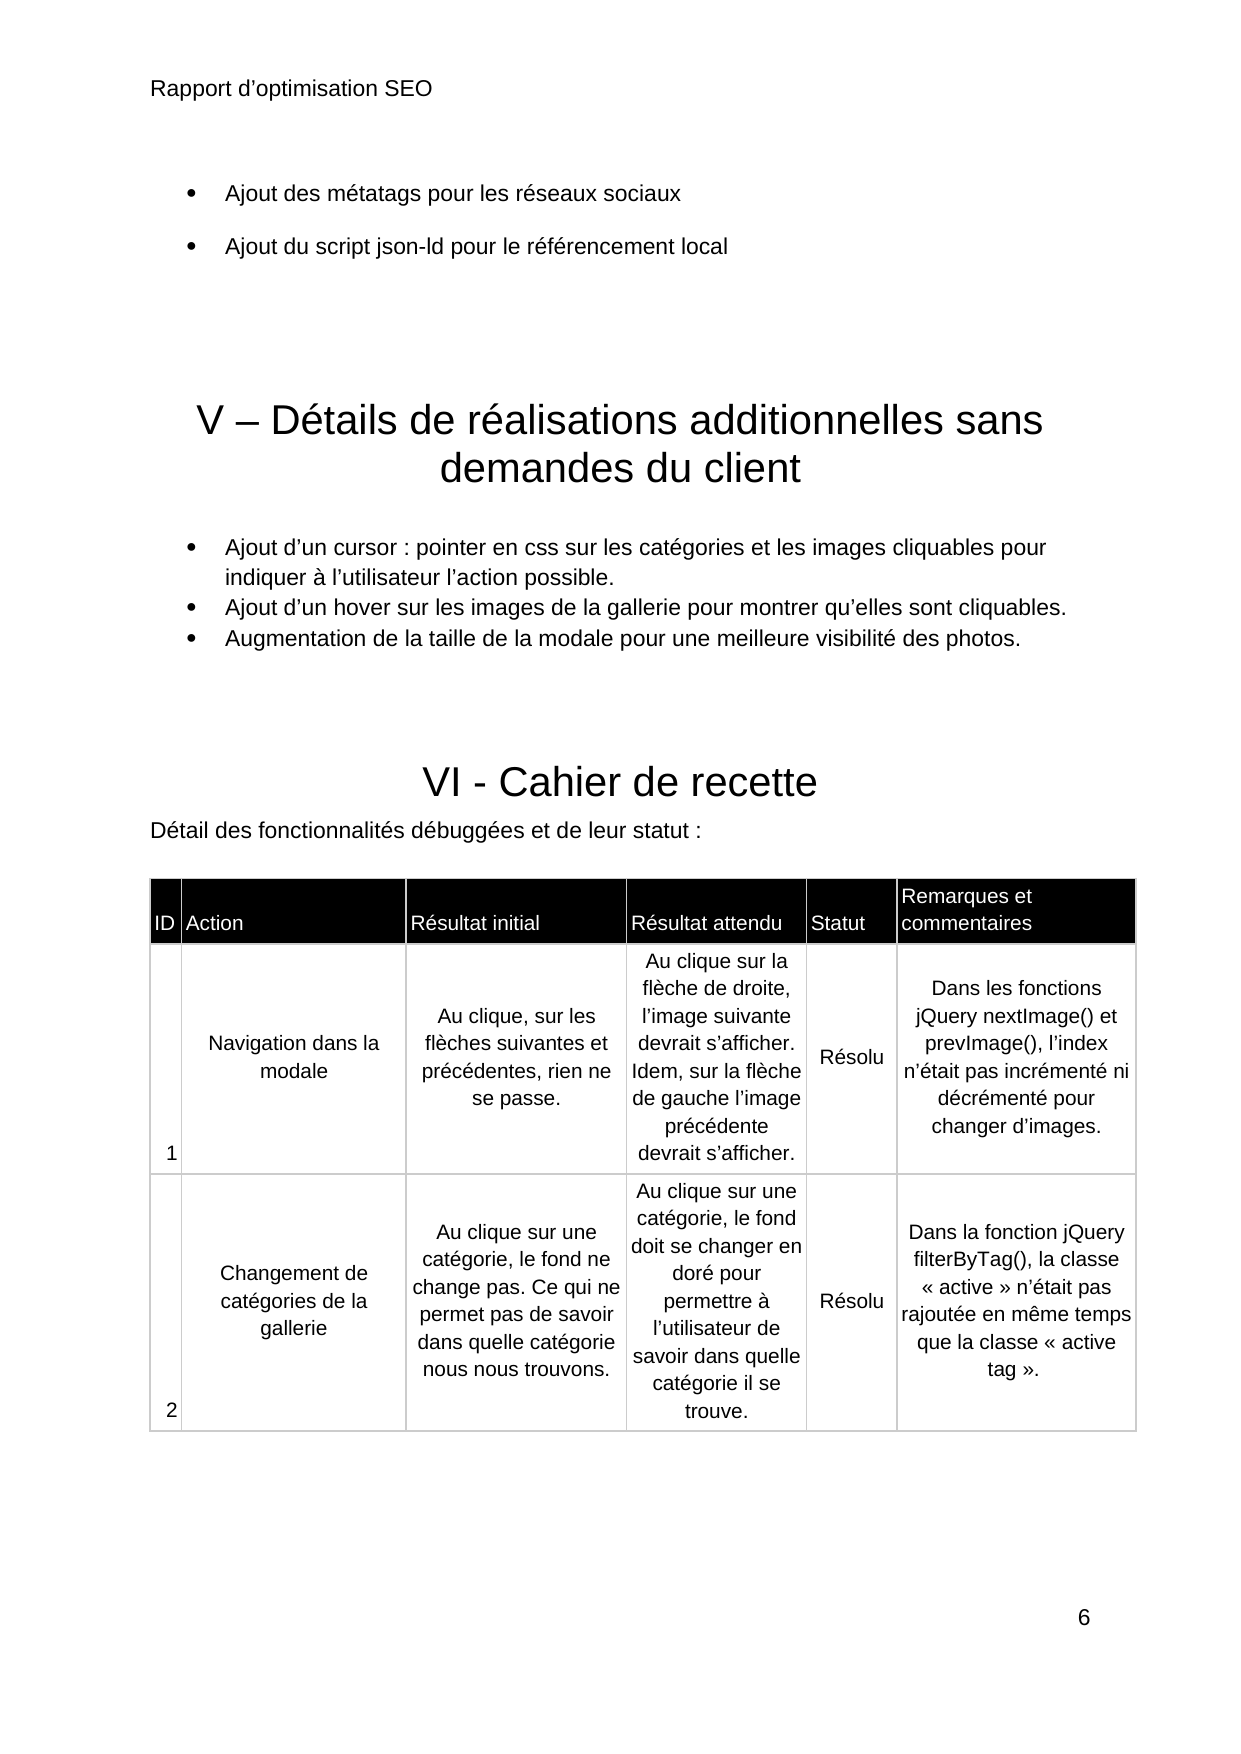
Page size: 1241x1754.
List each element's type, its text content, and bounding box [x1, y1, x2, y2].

table_header Action [182, 879, 405, 943]
table_cell Au clique, sur les flèches suivantes et précédentes, rien ne se passe. [407, 945, 626, 1173]
table_cell 1 [151, 945, 181, 1173]
table_header Résultat initial [407, 879, 626, 943]
table_header Statut [807, 879, 896, 943]
list Ajout d’un hover sur les images de la gallerie pour montrer qu’elles sont cliquables. [187, 594, 1090, 621]
table_header ID [151, 879, 181, 943]
list Ajout des métatags pour les réseaux sociaux [187, 180, 1090, 207]
table_cell Résolu [807, 1175, 896, 1430]
list Ajout du script json-ld pour le référencement local [187, 233, 1090, 259]
table_cell Changement de catégories de la gallerie [182, 1175, 405, 1430]
table_cell Dans les fonctions jQuery nextImage() et prevImage(), l’index n’était pas incrémenté ni décrémenté pour changer d’images. [898, 945, 1135, 1173]
table_cell Dans la fonction jQuery filterByTag(), la classe « active » n’était pas rajoutée en même temps que la classe « active tag ». [898, 1175, 1135, 1430]
table_header Remarques et commentaires [898, 879, 1135, 943]
table_cell Navigation dans la modale [182, 945, 405, 1173]
subtitle VI - Cahier de recette [150, 757, 1090, 805]
table_header Résultat attendu [627, 879, 806, 943]
table_cell 2 [151, 1175, 181, 1430]
table_cell Au clique sur la flèche de droite, l’image suivante devrait s’afficher. Idem, sur la flèche de gauche l’image précédente devrait s’afficher. [627, 945, 806, 1173]
subtitle V – Détails de réalisations additionnelles sans demandes du client [150, 395, 1090, 491]
table_cell Au clique sur une catégorie, le fond ne change pas. Ce qui ne permet pas de savoir dans quelle catégorie nous nous trouvons. [407, 1175, 626, 1430]
table_cell Au clique sur une catégorie, le fond doit se changer en doré pour permettre à l’utilisateur de savoir dans quelle catégorie il se trouve. [627, 1175, 806, 1430]
table_cell Résolu [807, 945, 896, 1173]
list Augmentation de la taille de la modale pour une meilleure visibilité des photos. [187, 624, 1090, 651]
list Ajout d’un cursor : pointer en css sur les catégories et les images cliquables pour indiquer à l’utilisateur l’action possible. [187, 534, 1090, 591]
text Détail des fonctionnalités débuggées et de leur statut : [150, 817, 1090, 844]
